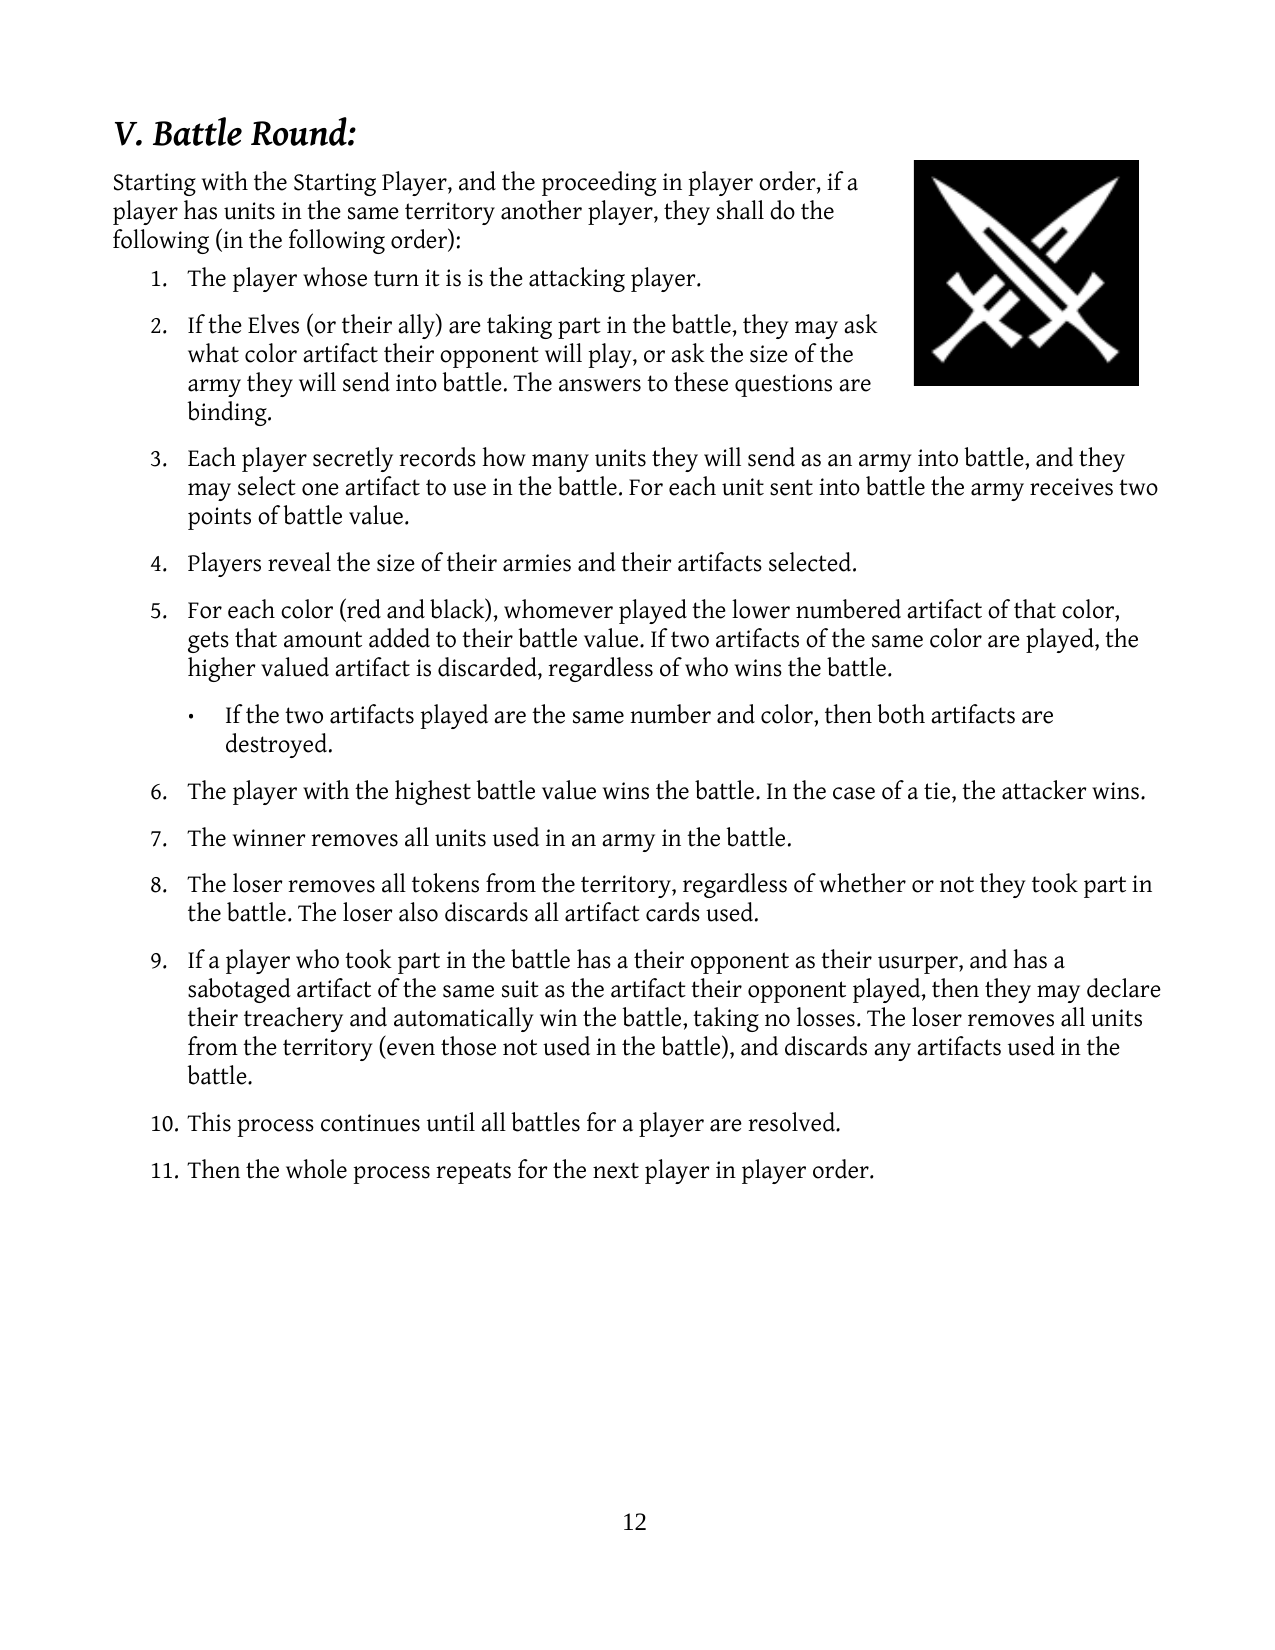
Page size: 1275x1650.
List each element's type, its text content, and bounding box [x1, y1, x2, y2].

text Starting with the Starting Player, and the proceeding in player order, if a player has units in the same territory another player, they shall do the following (in the following order): [112, 168, 913, 255]
list This process continues until all battles for a player are resolved. [150, 1109, 1162, 1138]
list The loser removes all tokens from the territory, regardless of whether or not they took part in the battle. The loser also discards all artifact cards used. [150, 871, 1162, 929]
list The winner removes all units used in an army in the battle. [150, 824, 1162, 853]
list If a player who took part in the battle has a their opponent as their usurper, and has a sabotaged artifact of the same suit as the artifact their opponent played, then they may declare their treachery and automatically win the battle, taking no losses. The loser removes all units from the territory (even those not used in the battle), and discards any artifacts used in the battle. [150, 947, 1162, 1092]
list The player with the highest battle value wins the battle. In the case of a tie, the attacker wins. [150, 777, 1162, 806]
list The player whose turn it is is the attacking player. [150, 264, 913, 293]
list If the Elves (or their ally) are taking part in the battle, they may ask what color artifact their opponent will play, or ask the size of the army they will send into battle. The answers to these questions are binding. [150, 311, 1162, 427]
list For each color (red and black), whomever played the lower numbered artifact of that color, gets that amount added to their battle value. If two artifacts of the same color are played, the higher valued artifact is discarded, regardless of who wins the battle. [150, 597, 1162, 683]
list If the two artifacts played are the same number and color, then both artifacts are destroyed. [187, 701, 1162, 759]
list Players reveal the size of their armies and their artifacts selected. [150, 550, 1162, 579]
subtitle V. Battle Round: [112, 112, 1162, 156]
list Each player secretly records how many units they will send as an army into battle, and they may select one artifact to use in the battle. For each unit sent into battle the army receives two points of battle value. [150, 445, 1162, 532]
list Then the whole process repeats for the next player in player order. [150, 1156, 1162, 1185]
picture [913, 160, 1139, 386]
